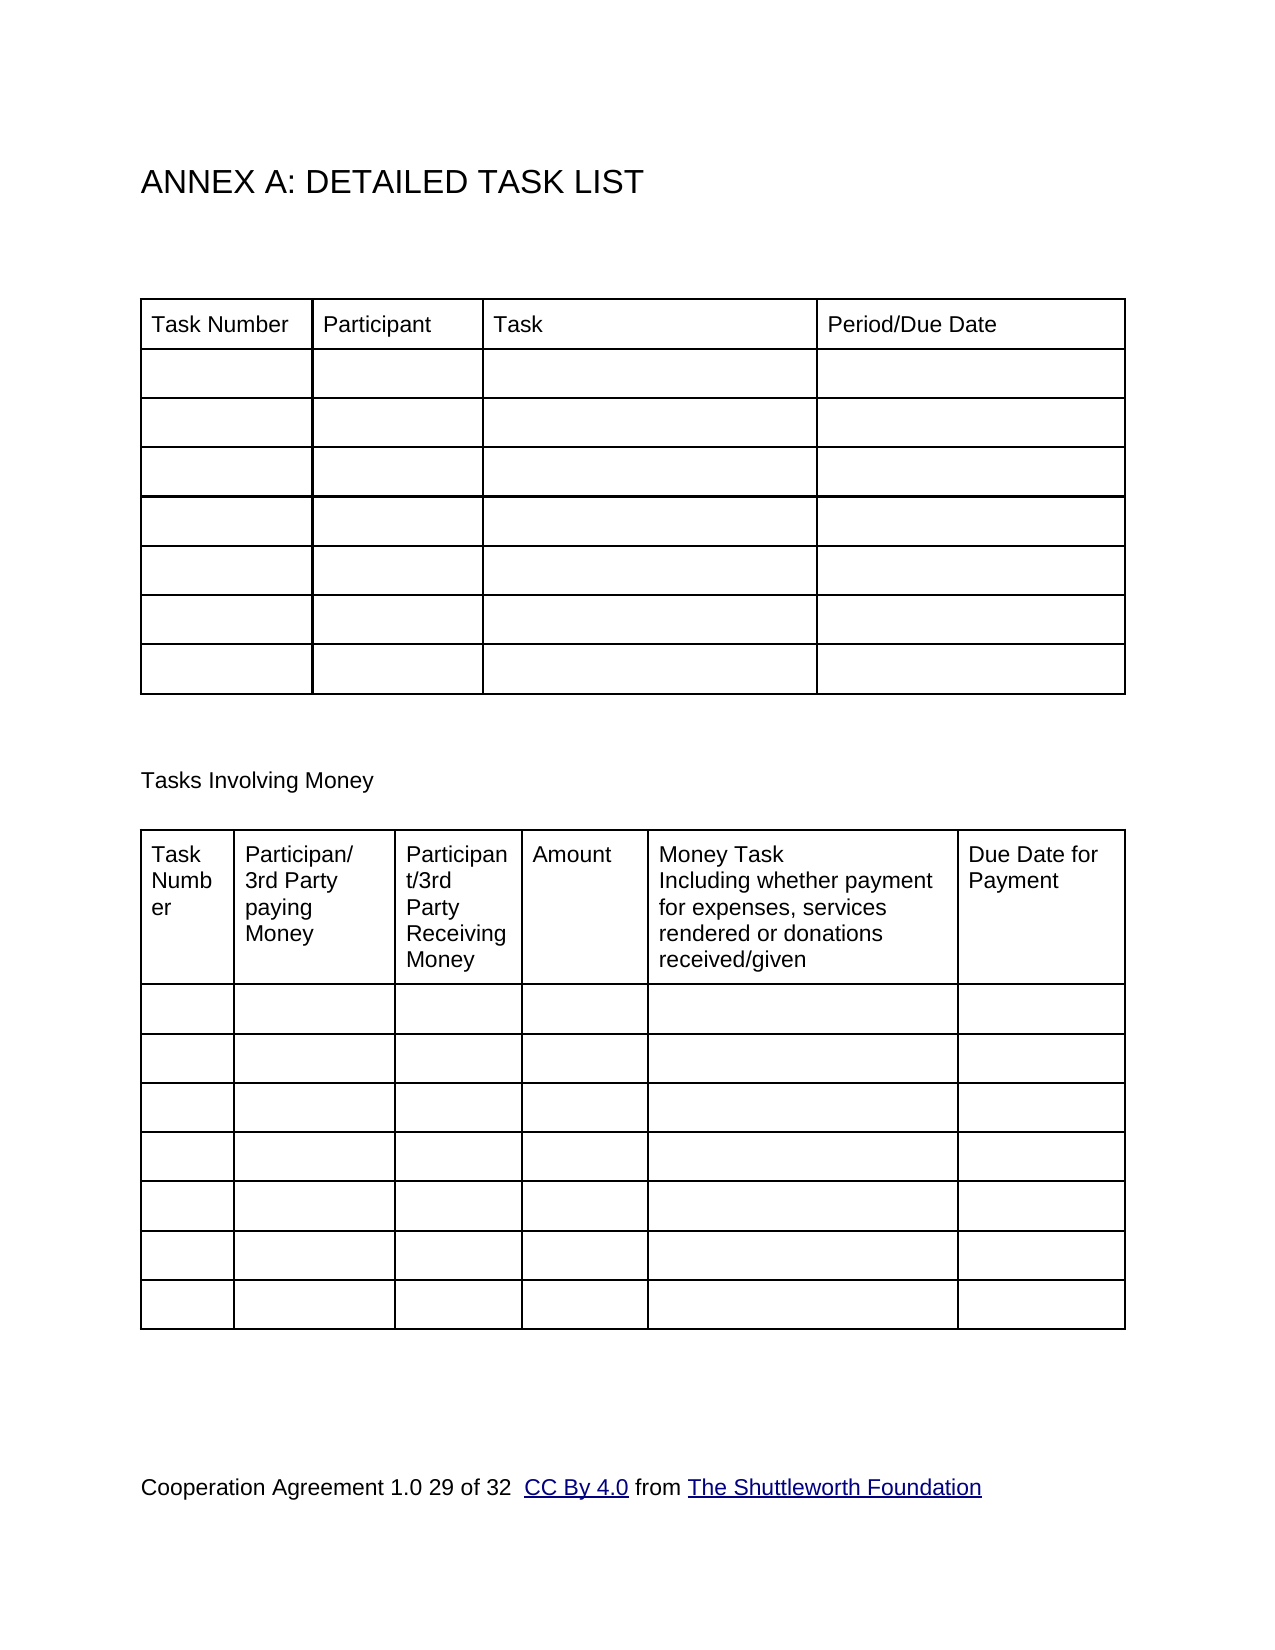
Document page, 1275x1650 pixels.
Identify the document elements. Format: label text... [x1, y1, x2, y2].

table_cell [649, 1084, 957, 1131]
table_cell [314, 350, 482, 397]
table_cell [142, 1232, 233, 1279]
table_cell [396, 1035, 521, 1082]
table_cell [235, 1232, 394, 1279]
table_cell [235, 1182, 394, 1229]
table_cell [818, 448, 1124, 495]
table_header Period/Due Date [818, 300, 1124, 348]
table_cell [314, 498, 482, 545]
table_cell [959, 1232, 1124, 1279]
table_cell [818, 596, 1124, 643]
table_cell [142, 547, 311, 594]
table_cell [484, 399, 816, 446]
table_cell [484, 498, 816, 545]
table_cell [484, 350, 816, 397]
table_cell [142, 1182, 233, 1229]
table_cell [142, 399, 311, 446]
table_cell [818, 547, 1124, 594]
table_cell [523, 1035, 647, 1082]
table_cell [142, 1035, 233, 1082]
table_cell [314, 448, 482, 495]
table_cell [142, 1281, 233, 1328]
table_cell [396, 985, 521, 1032]
table_cell [142, 985, 233, 1032]
table_cell [235, 1281, 394, 1328]
table_cell [142, 498, 311, 545]
table_cell [523, 1232, 647, 1279]
table_cell [818, 350, 1124, 397]
table_cell [959, 985, 1124, 1032]
table_cell [959, 1035, 1124, 1082]
table_cell [142, 448, 311, 495]
table_cell [959, 1281, 1124, 1328]
table_cell [314, 547, 482, 594]
table_header Amount [523, 831, 647, 983]
table_header Participant/3rd Party Receiving Money [396, 831, 521, 983]
table_cell [142, 596, 311, 643]
table_cell [484, 547, 816, 594]
table_cell [649, 1281, 957, 1328]
table_cell [523, 1133, 647, 1180]
table_header Task Number [142, 300, 311, 348]
table_cell [235, 1084, 394, 1131]
table_cell [396, 1084, 521, 1131]
table_cell [959, 1133, 1124, 1180]
table_cell [523, 985, 647, 1032]
table_cell [649, 985, 957, 1032]
table_cell [142, 645, 311, 692]
table_cell [523, 1182, 647, 1229]
table_cell [396, 1182, 521, 1229]
table_cell [649, 1232, 957, 1279]
table_cell [235, 985, 394, 1032]
table_header Participant [314, 300, 482, 348]
table_cell [649, 1035, 957, 1082]
table_cell [396, 1133, 521, 1180]
table_cell [959, 1084, 1124, 1131]
table_cell [523, 1281, 647, 1328]
table_cell [818, 399, 1124, 446]
table_cell [314, 399, 482, 446]
table_cell [484, 596, 816, 643]
table_cell [484, 645, 816, 692]
table_cell [142, 1133, 233, 1180]
table_cell [818, 645, 1124, 692]
table_cell [649, 1133, 957, 1180]
table_cell [314, 596, 482, 643]
table_cell [142, 350, 311, 397]
table_cell [484, 448, 816, 495]
table_header Task [484, 300, 816, 348]
table_cell [396, 1281, 521, 1328]
table_cell [142, 1084, 233, 1131]
text Tasks Involving Money [141, 767, 1125, 794]
table_header Task Number [142, 831, 233, 983]
table_header Money Task Including whether payment for expenses, services rendered or donations received/given [649, 831, 957, 983]
table_cell [396, 1232, 521, 1279]
table_cell [235, 1133, 394, 1180]
table_header Due Date for Payment [959, 831, 1124, 983]
table_cell [523, 1084, 647, 1131]
table_cell [235, 1035, 394, 1082]
table_cell [314, 645, 482, 692]
table_cell [818, 498, 1124, 545]
subtitle ANNEX A: DETAILED TASK LIST [141, 162, 1125, 200]
table_cell [649, 1182, 957, 1229]
table_header Participan/3rd Party paying Money [235, 831, 394, 983]
table_cell [959, 1182, 1124, 1229]
